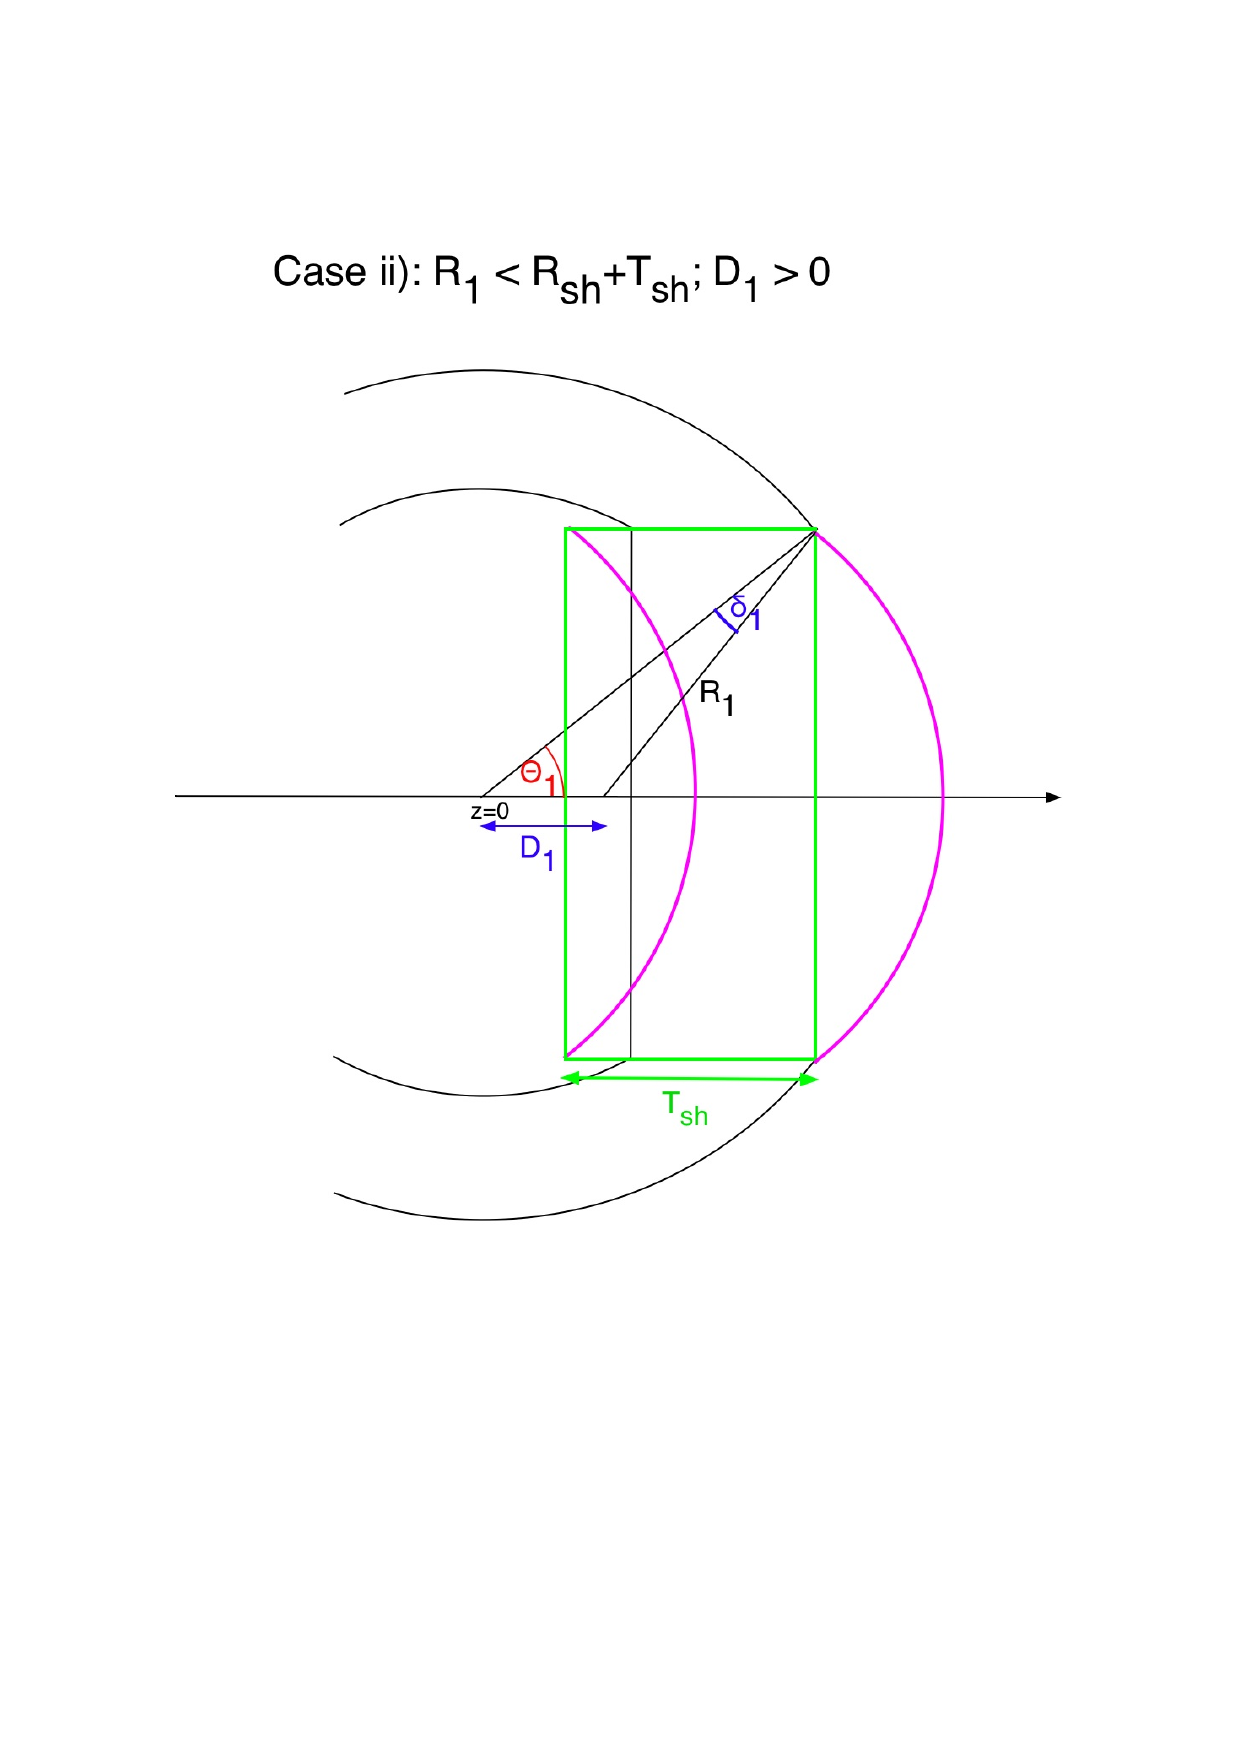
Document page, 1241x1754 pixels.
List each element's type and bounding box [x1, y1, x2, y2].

picture [118, 157, 1122, 1579]
